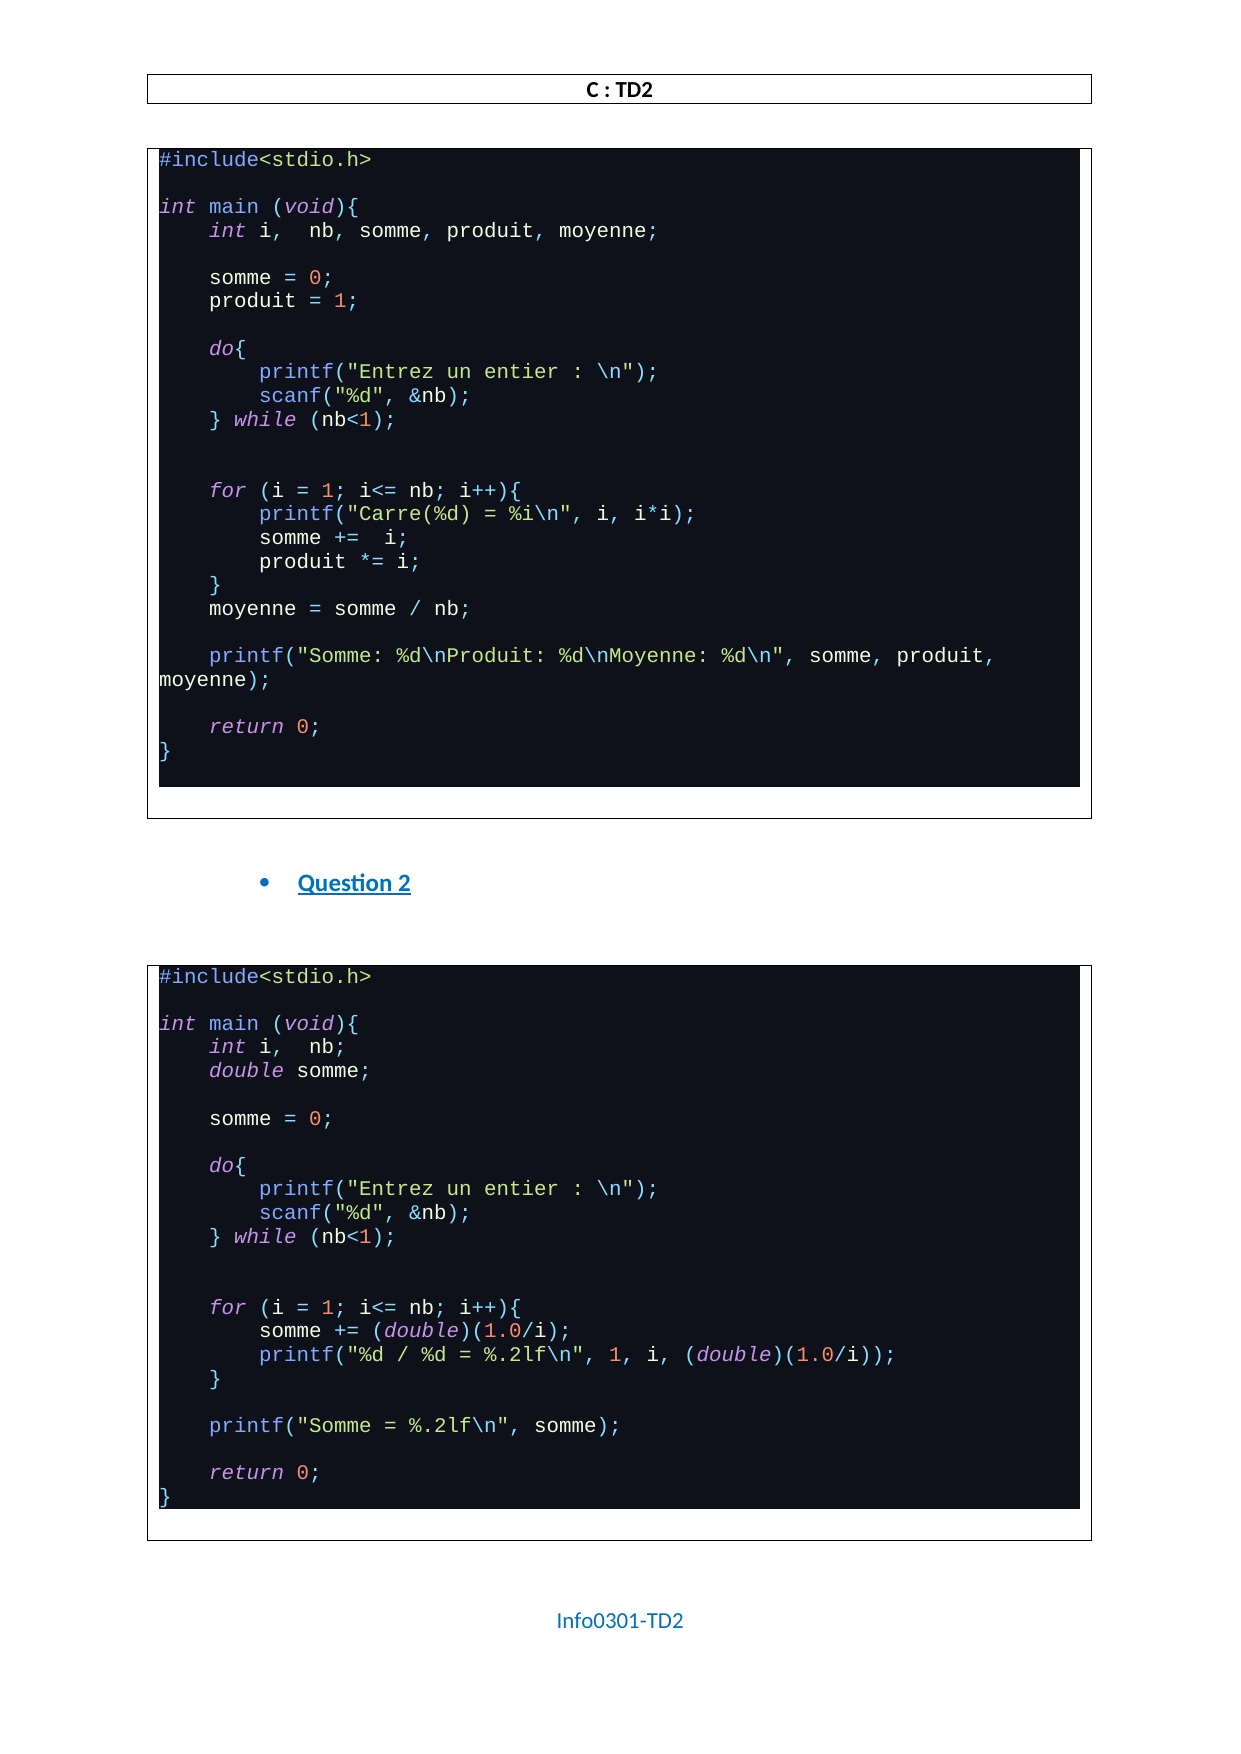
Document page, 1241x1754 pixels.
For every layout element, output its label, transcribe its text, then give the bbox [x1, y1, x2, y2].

list Question 2 [260, 867, 1093, 898]
table_header #include<stdio.h> int main (void){ int i, nb, somme, produit, moyenne; somme = 0; produit = 1; do{ printf("Entrez un entier : \n"); scanf("%d", &nb); } while (nb<1); for (i = 1; i<= nb; i++){ printf("Carre(%d) = %i\n", i, i*i); somme += i; produit *= i; } moyenne = somme / nb; printf("Somme: %d\nProduit: %d\nMoyenne: %d\n", somme, produit, moyenne); return 0; } [148, 149, 1091, 818]
table_header #include<stdio.h> int main (void){ int i, nb; double somme; somme = 0; do{ printf("Entrez un entier : \n"); scanf("%d", &nb); } while (nb<1); for (i = 1; i<= nb; i++){ somme += (double)(1.0/i); printf("%d / %d = %.2lf\n", 1, i, (double)(1.0/i)); } printf("Somme = %.2lf\n", somme); return 0; } [148, 966, 1091, 1540]
